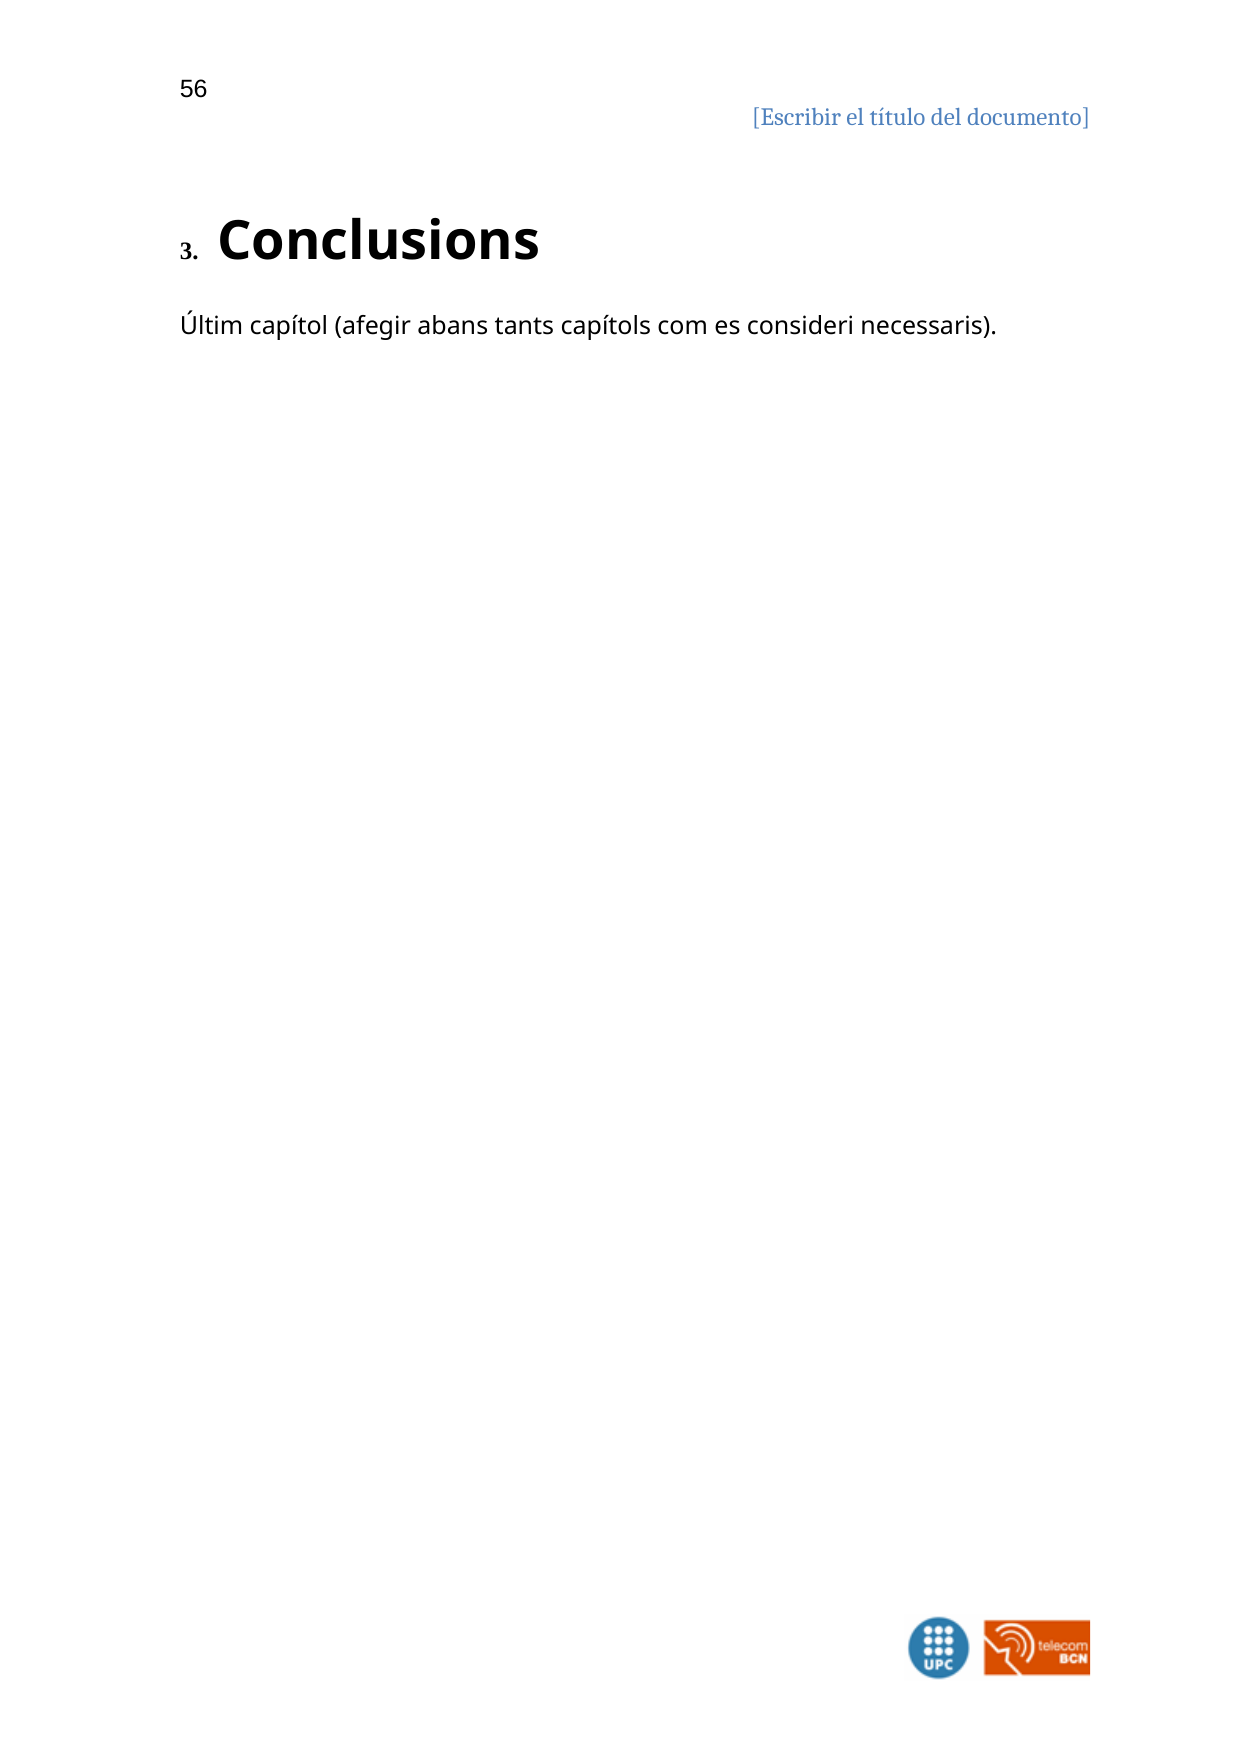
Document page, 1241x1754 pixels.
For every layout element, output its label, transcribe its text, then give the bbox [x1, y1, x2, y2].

picture [904, 1614, 1091, 1681]
subtitle Conclusions [179, 202, 1090, 275]
text Últim capítol (afegir abans tants capítols com es consideri necessaris). [150, 307, 1090, 341]
